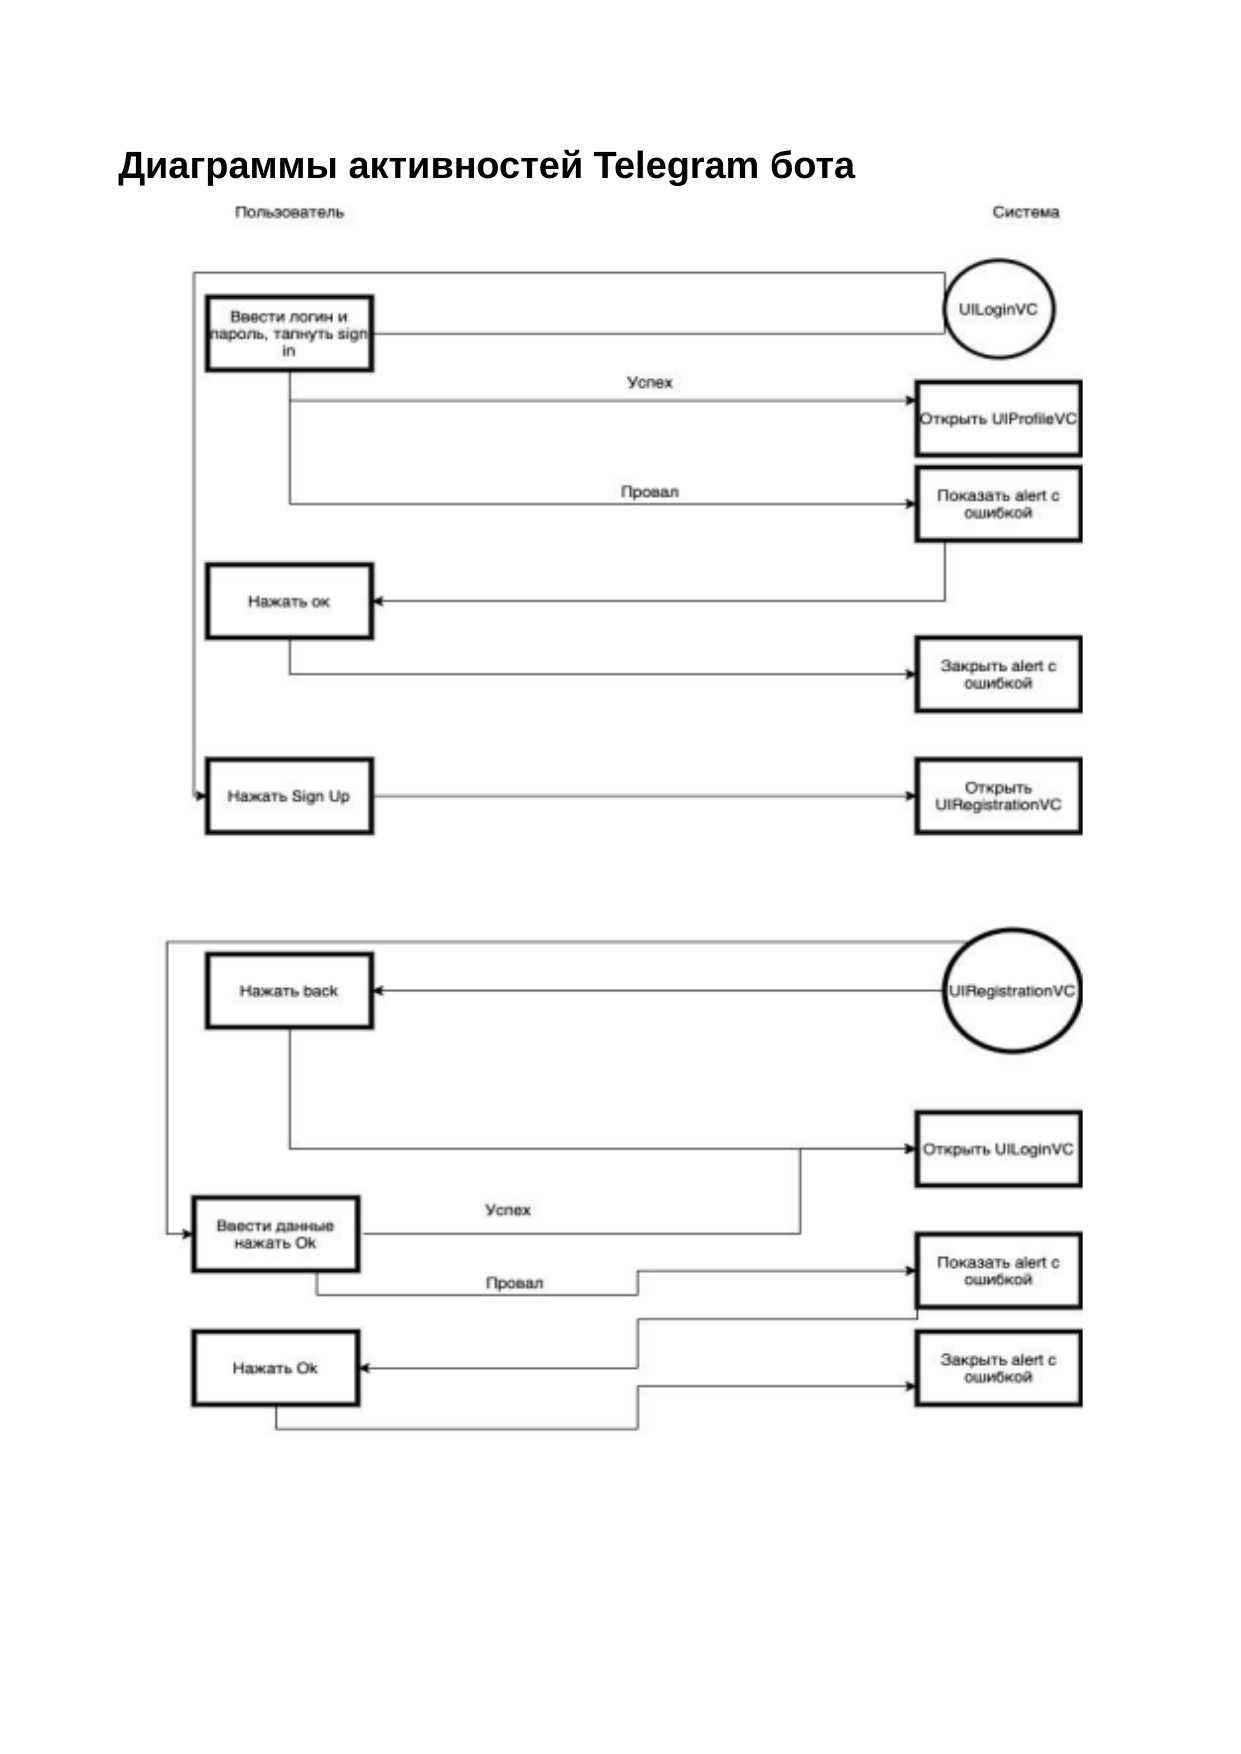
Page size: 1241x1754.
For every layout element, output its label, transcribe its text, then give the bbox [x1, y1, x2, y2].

subtitle Диаграммы активностей Telegram бота [118, 143, 1122, 187]
picture [157, 199, 1083, 1441]
